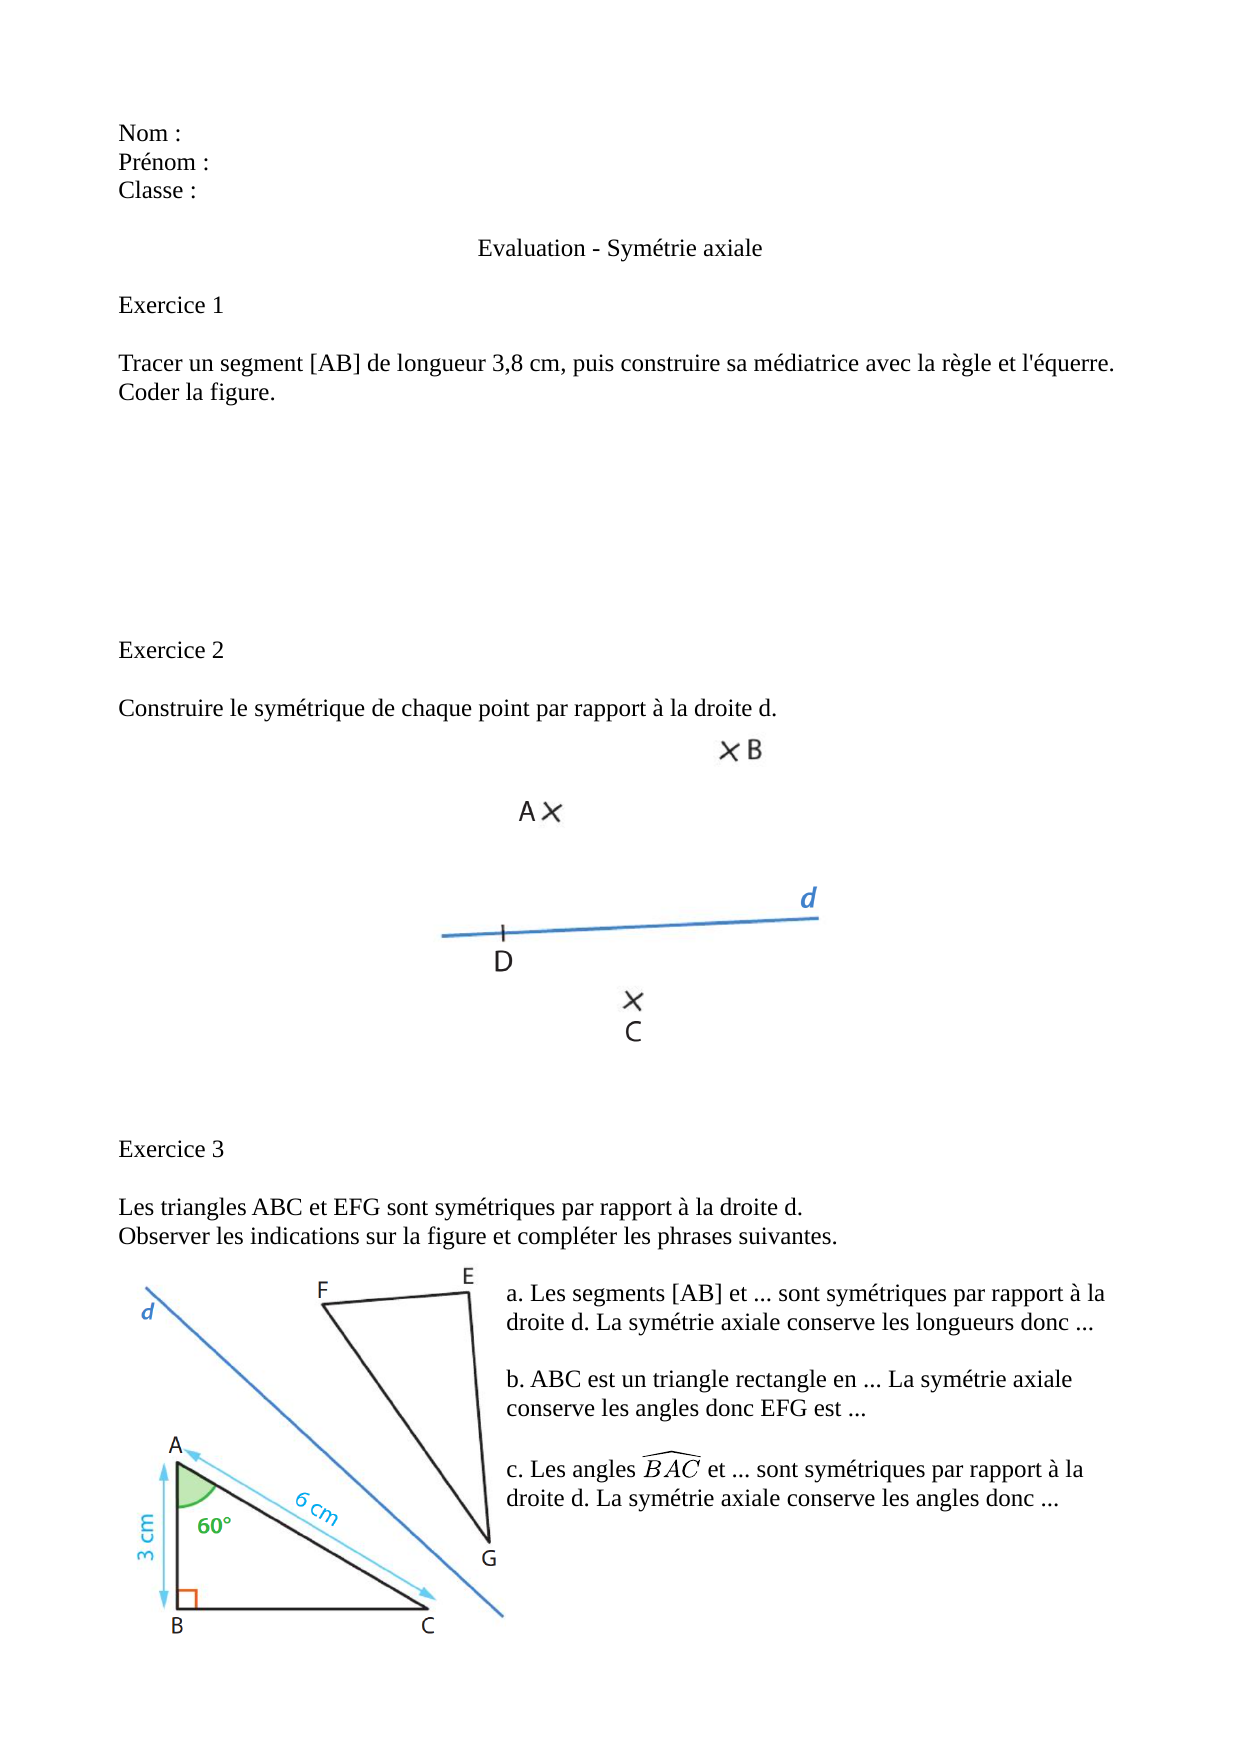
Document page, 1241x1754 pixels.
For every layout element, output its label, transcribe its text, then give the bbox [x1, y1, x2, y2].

text Evaluation - Symétrie axiale [118, 233, 1122, 262]
text Prénom : [118, 147, 1122, 176]
text c. Les angles et ... sont symétriques par rapport à la droite d. La symétrie axiale conserve les angles donc ... [507, 1451, 1122, 1512]
text Les triangles ABC et EFG sont symétriques par rapport à la droite d. [118, 1192, 1122, 1221]
text b. ABC est un triangle rectangle en ... La symétrie axiale conserve les angles donc EFG est ... [507, 1364, 1122, 1422]
text Nom : [118, 118, 1122, 147]
text Coder la figure. [118, 377, 1122, 406]
text a. Les segments [AB] et ... sont symétriques par rapport à la droite d. La symétrie axiale conserve les longueurs donc ... [507, 1278, 1122, 1336]
text Exercice 2 [118, 636, 1122, 664]
text Classe : [118, 176, 1122, 204]
text Exercice 1 [118, 291, 1122, 319]
text Tracer un segment [AB] de longueur 3,8 cm, puis construire sa médiatrice avec la règle et l'équerre. [118, 348, 1122, 377]
text Observer les indications sur la figure et compléter les phrases suivantes. [118, 1221, 1122, 1249]
text Construire le symétrique de chaque point par rapport à la droite d. [118, 693, 1122, 722]
picture [411, 730, 830, 1049]
picture [134, 1263, 507, 1639]
text Exercice 3 [118, 1134, 1122, 1163]
